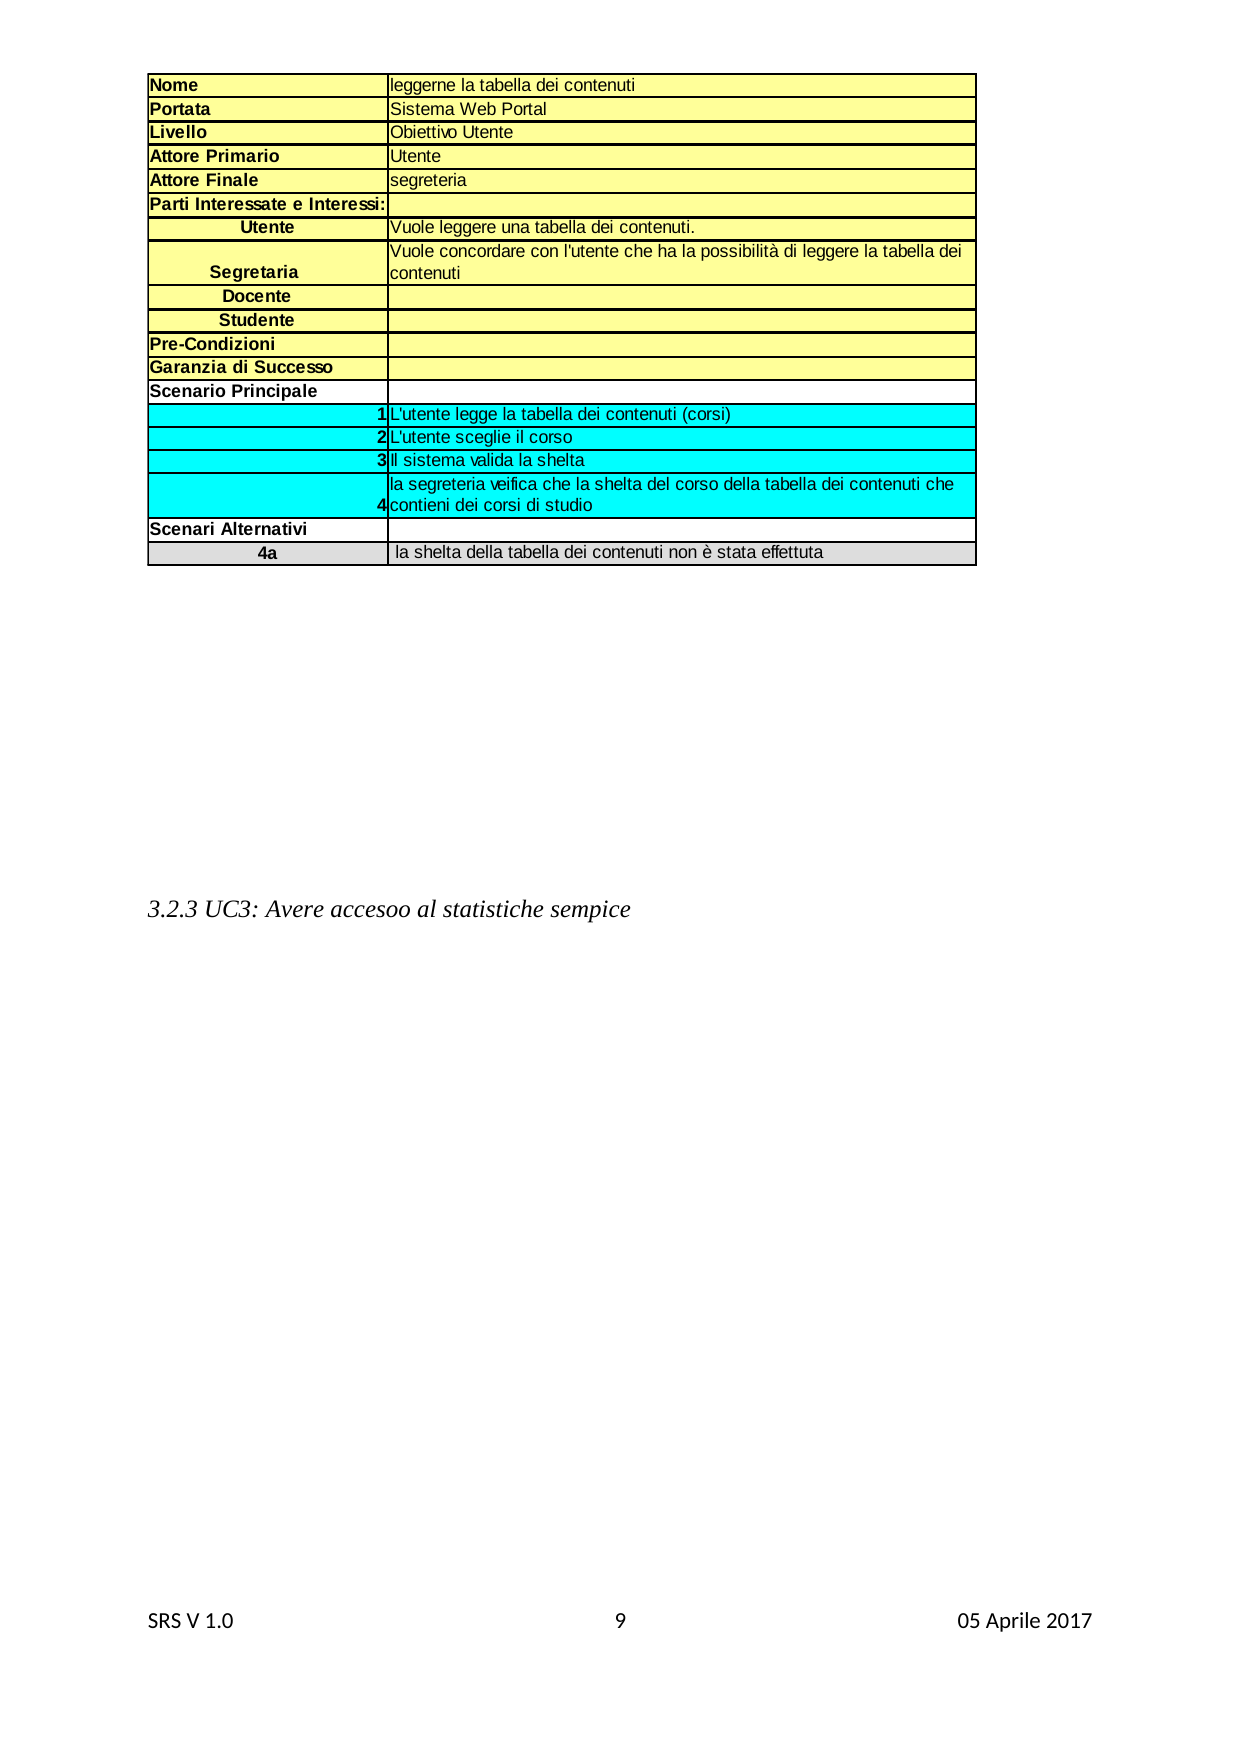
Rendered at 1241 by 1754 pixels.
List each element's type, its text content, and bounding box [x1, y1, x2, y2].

subtitle 3.2.3 UC3: Avere accesoo al statistiche sempice [148, 894, 1093, 923]
